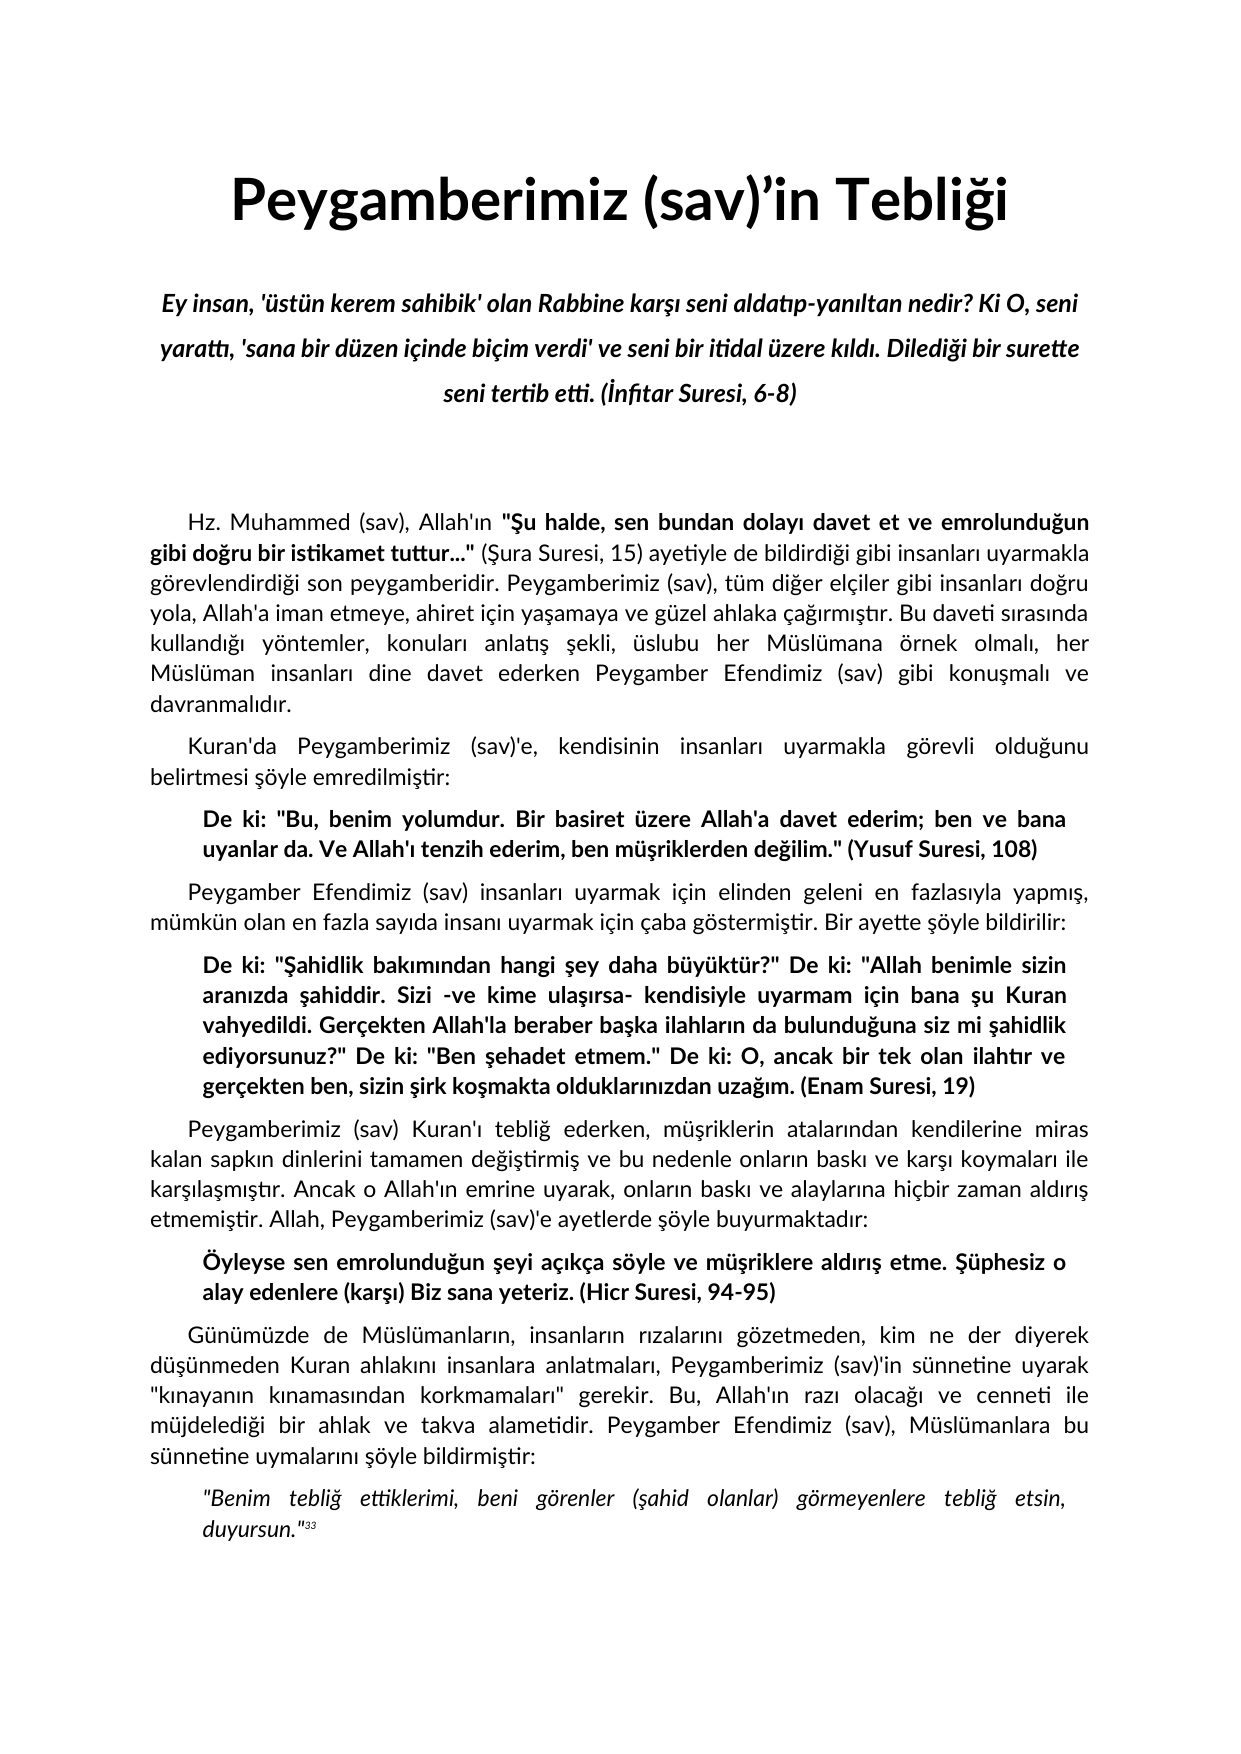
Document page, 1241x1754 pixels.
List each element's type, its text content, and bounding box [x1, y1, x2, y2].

text De ki: "Bu, benim yolumdur. Bir basiret üzere Allah'a davet ederim; ben ve bana uyanlar da. Ve Allah'ı tenzih ederim, ben müşriklerden değilim." (Yusuf Suresi, 108) [202, 805, 1068, 863]
text "Benim tebliğ ettiklerimi, beni görenler (şahid olanlar) görmeyenlere tebliğ etsin, duyursun."33 [202, 1484, 1068, 1542]
text Peygamber Efendimiz (sav) insanları uyarmak için elinden geleni en fazlasıyla yapmış, mümkün olan en fazla sayıda insanı uyarmak için çaba göstermiştir. Bir ayette şöyle bildirilir: [150, 878, 1090, 936]
text Günümüzde de Müslümanların, insanların rızalarını gözetmeden, kim ne der diyerek düşünmeden Kuran ahlakını insanlara anlatmaları, Peygamberimiz (sav)'in sünnetine uyarak "kınayanın kınamasından korkmamaları" gerekir. Bu, Allah'ın razı olacağı ve cenneti ile müjdelediği bir ahlak ve takva alametidir. Peygamber Efendimiz (sav), Müslümanlara bu sünnetine uymalarını şöyle bildirmiştir: [150, 1321, 1090, 1469]
text Öyleyse sen emrolunduğun şeyi açıkça söyle ve müşriklere aldırış etme. Şüphesiz o alay edenlere (karşı) Biz sana yeteriz. (Hicr Suresi, 94-95) [202, 1248, 1068, 1305]
subtitle Peygamberimiz (sav)’in Tebliği [150, 162, 1090, 232]
text Ey insan, 'üstün kerem sahibik' olan Rabbine karşı seni aldatıp-yanıltan nedir? Ki O, seni yarattı, 'sana bir düzen içinde biçim verdi' ve seni bir itidal üzere kıldı. Dilediği bir surette seni tertib etti. (İnfitar Suresi, 6-8) [150, 288, 1090, 408]
text Hz. Muhammed (sav), Allah'ın "Şu halde, sen bundan dolayı davet et ve emrolunduğun gibi doğru bir istikamet tuttur..." (Şura Suresi, 15) ayetiyle de bildirdiği gibi insanları uyarmakla görevlendirdiği son peygamberidir. Peygamberimiz (sav), tüm diğer elçiler gibi insanları doğru yola, Allah'a iman etmeye, ahiret için yaşamaya ve güzel ahlaka çağırmıştır. Bu daveti sırasında kullandığı yöntemler, konuları anlatış şekli, üslubu her Müslümana örnek olmalı, her Müslüman insanları dine davet ederken Peygamber Efendimiz (sav) gibi konuşmalı ve davranmalıdır. [150, 508, 1090, 717]
text De ki: "Şahidlik bakımından hangi şey daha büyüktür?" De ki: "Allah benimle sizin aranızda şahiddir. Sizi -ve kime ulaşırsa- kendisiyle uyarmam için bana şu Kuran vahyedildi. Gerçekten Allah'la beraber başka ilahların da bulunduğuna siz mi şahidlik ediyorsunuz?" De ki: "Ben şehadet etmem." De ki: O, ancak bir tek olan ilahtır ve gerçekten ben, sizin şirk koşmakta olduklarınızdan uzağım. (Enam Suresi, 19) [202, 951, 1068, 1099]
text Peygamberimiz (sav) Kuran'ı tebliğ ederken, müşriklerin atalarından kendilerine miras kalan sapkın dinlerini tamamen değiştirmiş ve bu nedenle onların baskı ve karşı koymaları ile karşılaşmıştır. Ancak o Allah'ın emrine uyarak, onların baskı ve alaylarına hiçbir zaman aldırış etmemiştir. Allah, Peygamberimiz (sav)'e ayetlerde şöyle buyurmaktadır: [150, 1114, 1090, 1232]
text Kuran'da Peygamberimiz (sav)'e, kendisinin insanları uyarmakla görevli olduğunu belirtmesi şöyle emredilmiştir: [150, 732, 1090, 790]
